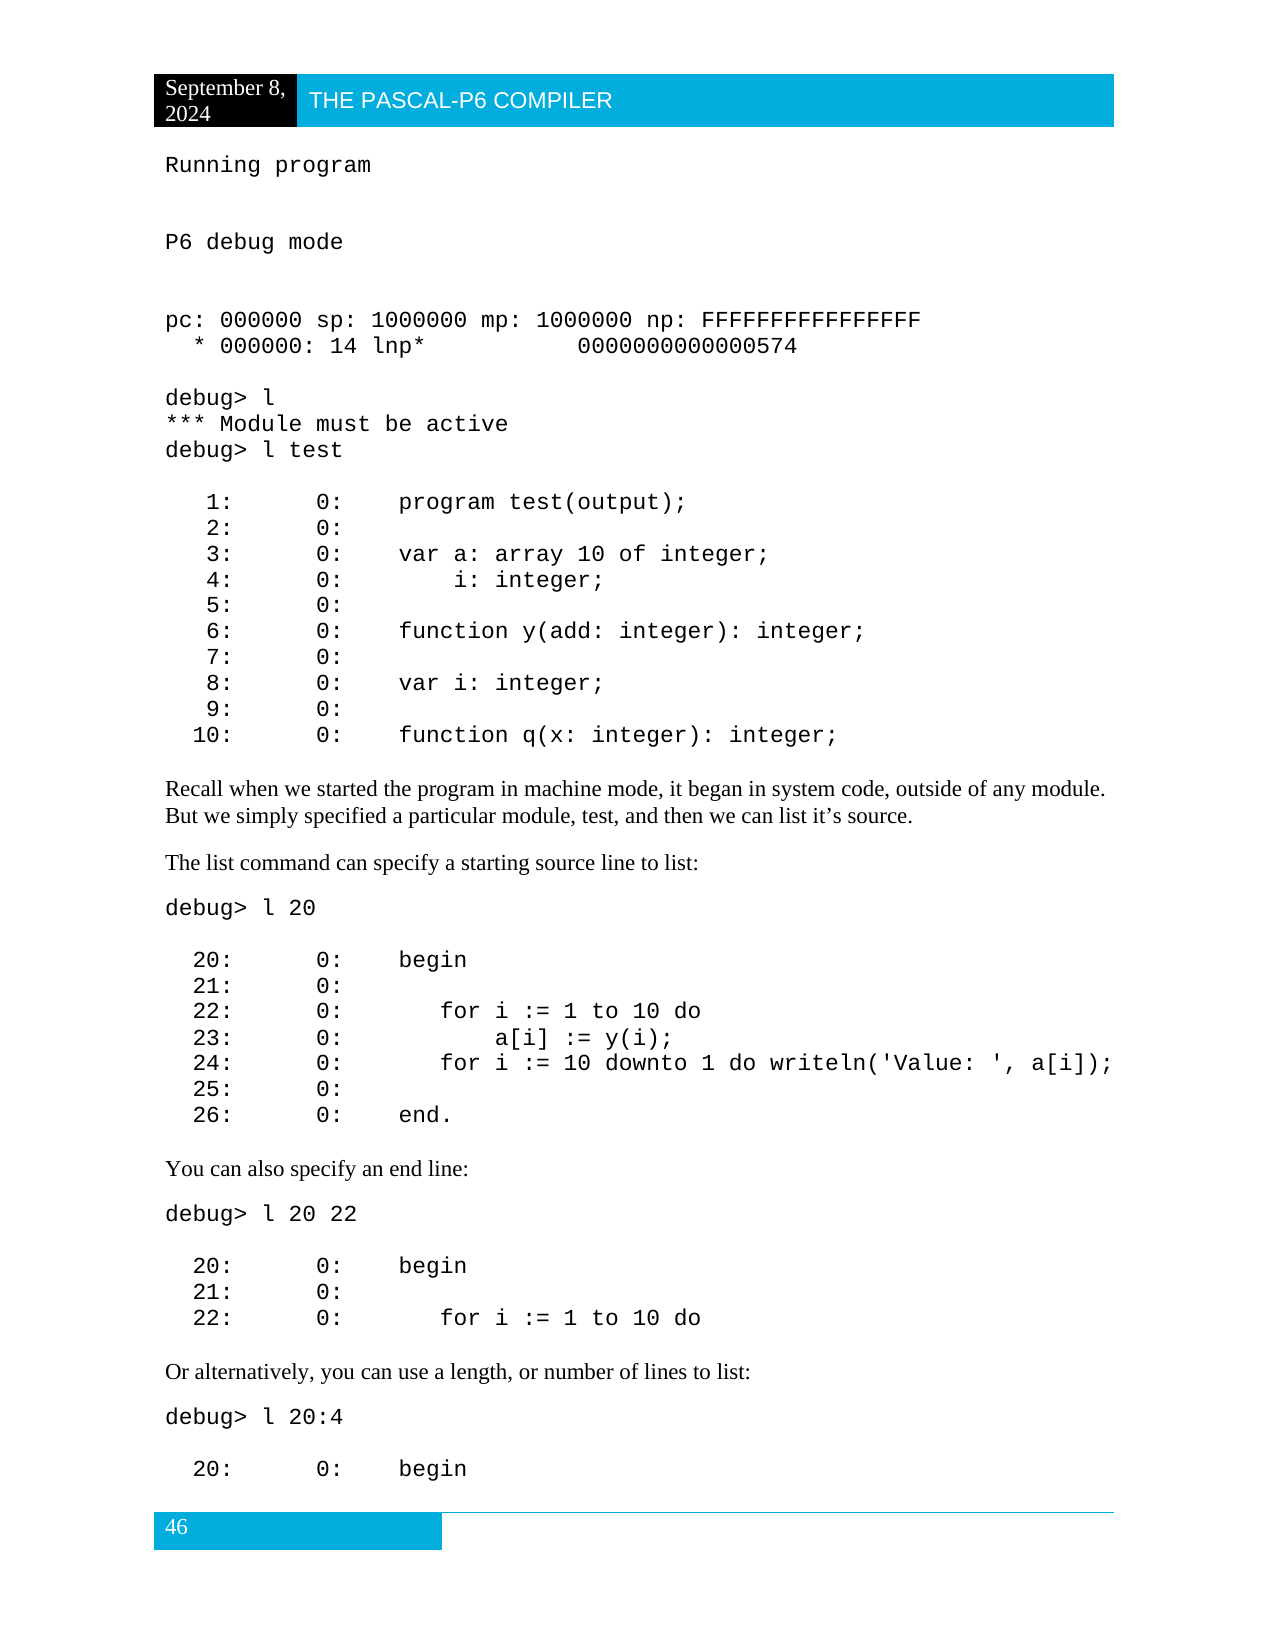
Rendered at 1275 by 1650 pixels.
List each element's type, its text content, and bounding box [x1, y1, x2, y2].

text 1: 0: program test(output); [165, 490, 1125, 516]
text pc: 000000 sp: 1000000 mp: 1000000 np: FFFFFFFFFFFFFFFF [165, 308, 1125, 334]
text Running program [165, 153, 1125, 179]
text debug> l 20:4 [165, 1406, 1125, 1431]
text debug> l test [165, 438, 1125, 464]
text Or alternatively, you can use a length, or number of lines to list: [165, 1358, 1125, 1385]
text 23: 0: a[i] := y(i); [165, 1026, 1125, 1052]
text 20: 0: begin [165, 948, 1125, 974]
text Recall when we started the program in machine mode, it began in system code, outside of any module. But we simply specified a particular module, test, and then we can list it’s source. [165, 775, 1125, 828]
text 26: 0: end. [165, 1104, 1125, 1129]
text 20: 0: begin [165, 1254, 1125, 1281]
text 25: 0: [165, 1078, 1125, 1104]
text 4: 0: i: integer; [165, 568, 1125, 594]
text 22: 0: for i := 1 to 10 do [165, 1000, 1125, 1026]
text 8: 0: var i: integer; [165, 672, 1125, 698]
text P6 debug mode [165, 231, 1125, 257]
text You can also specify an end line: [165, 1156, 1125, 1182]
text 5: 0: [165, 594, 1125, 620]
text 6: 0: function y(add: integer): integer; [165, 620, 1125, 646]
text 21: 0: [165, 1281, 1125, 1306]
text *** Module must be active [165, 412, 1125, 438]
text 3: 0: var a: array 10 of integer; [165, 542, 1125, 568]
text 2: 0: [165, 516, 1125, 542]
text 20: 0: begin [165, 1457, 1125, 1483]
text * 000000: 14 lnp* 0000000000000574 [165, 334, 1125, 360]
text 22: 0: for i := 1 to 10 do [165, 1306, 1125, 1332]
text 24: 0: for i := 10 downto 1 do writeln('Value: ', a[i]); [165, 1052, 1125, 1078]
text The list command can specify a starting source line to list: [165, 849, 1125, 875]
text 10: 0: function q(x: integer): integer; [165, 723, 1125, 749]
text debug> l 20 22 [165, 1203, 1125, 1229]
text debug> l [165, 386, 1125, 412]
text 21: 0: [165, 974, 1125, 1000]
text 7: 0: [165, 646, 1125, 672]
text debug> l 20 [165, 896, 1125, 922]
text 9: 0: [165, 698, 1125, 723]
